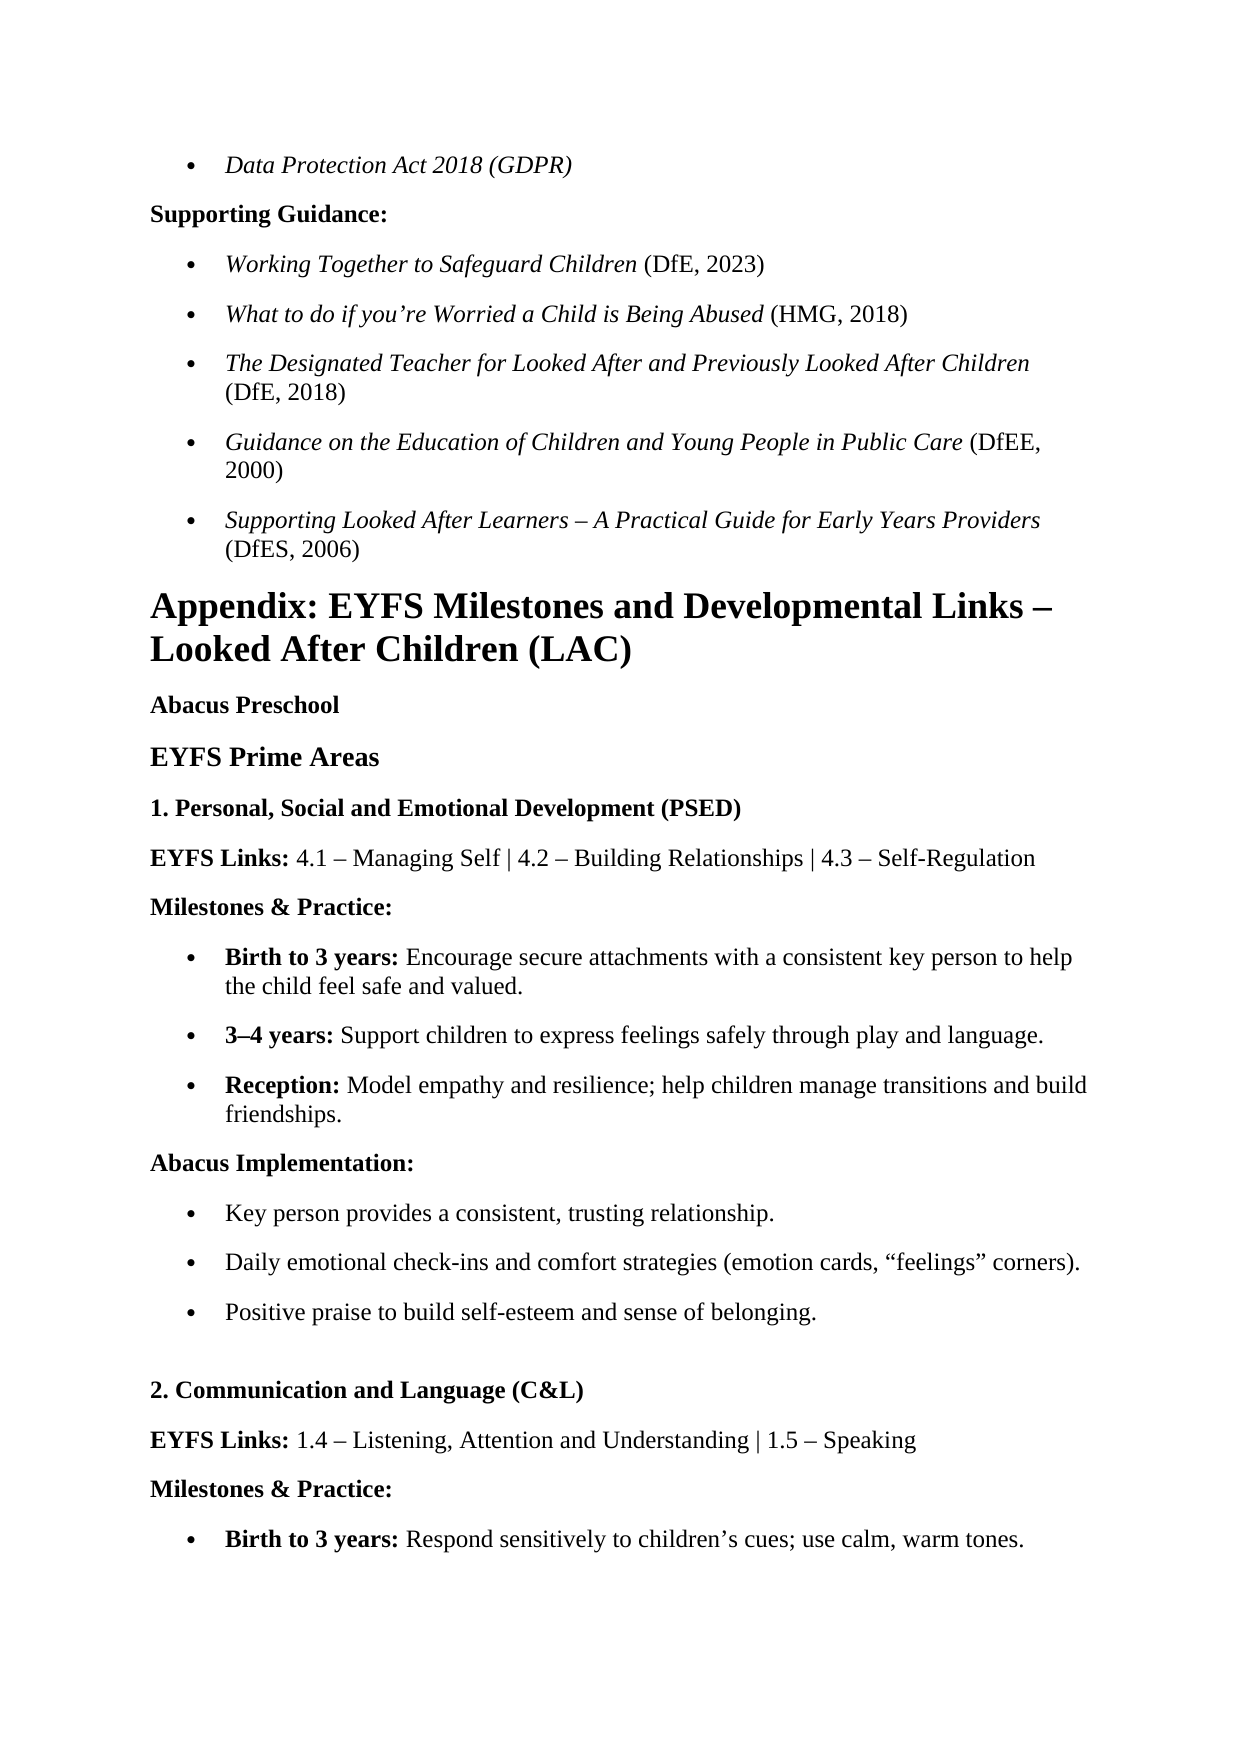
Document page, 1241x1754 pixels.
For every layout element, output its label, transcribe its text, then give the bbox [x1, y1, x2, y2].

text EYFS Links: 1.4 – Listening, Attention and Understanding | 1.5 – Speaking [150, 1425, 1090, 1454]
list Supporting Looked After Learners – A Practical Guide for Early Years Providers (DfES, 2006) [187, 505, 1090, 562]
list Guidance on the Education of Children and Young People in Public Care (DfEE, 2000) [187, 427, 1090, 484]
text Abacus Implementation: [150, 1148, 1090, 1177]
list Reception: Model empathy and resilience; help children manage transitions and build friendships. [187, 1070, 1090, 1127]
text Abacus Preschool [150, 690, 1090, 719]
list Key person provides a consistent, trusting relationship. [187, 1198, 1090, 1227]
list Birth to 3 years: Respond sensitively to children’s cues; use calm, warm tones. [187, 1524, 1090, 1553]
list The Designated Teacher for Looked After and Previously Looked After Children (DfE, 2018) [187, 348, 1090, 406]
list Data Protection Act 2018 (GDPR) [187, 150, 1090, 179]
text Milestones & Practice: [150, 892, 1090, 921]
text EYFS Links: 4.1 – Managing Self | 4.2 – Building Relationships | 4.3 – Self-Regulation [150, 843, 1090, 872]
text Supporting Guidance: [150, 199, 1090, 228]
list Birth to 3 years: Encourage secure attachments with a consistent key person to help the child feel safe and valued. [187, 942, 1090, 999]
text 2. Communication and Language (C&L) [150, 1375, 1090, 1404]
list Daily emotional check-ins and comfort strategies (emotion cards, “feelings” corners). [187, 1247, 1090, 1276]
text 1. Personal, Social and Emotional Development (PSED) [150, 793, 1090, 822]
text Milestones & Practice: [150, 1474, 1090, 1503]
list What to do if you’re Worried a Child is Being Abused (HMG, 2018) [187, 299, 1090, 327]
text EYFS Prime Areas [150, 740, 1090, 772]
text Appendix: EYFS Milestones and Developmental Links – Looked After Children (LAC) [150, 583, 1090, 669]
list Positive praise to build self-esteem and sense of belonging. [187, 1297, 1090, 1326]
list 3–4 years: Support children to express feelings safely through play and language. [187, 1020, 1090, 1049]
list Working Together to Safeguard Children (DfE, 2023) [187, 249, 1090, 278]
